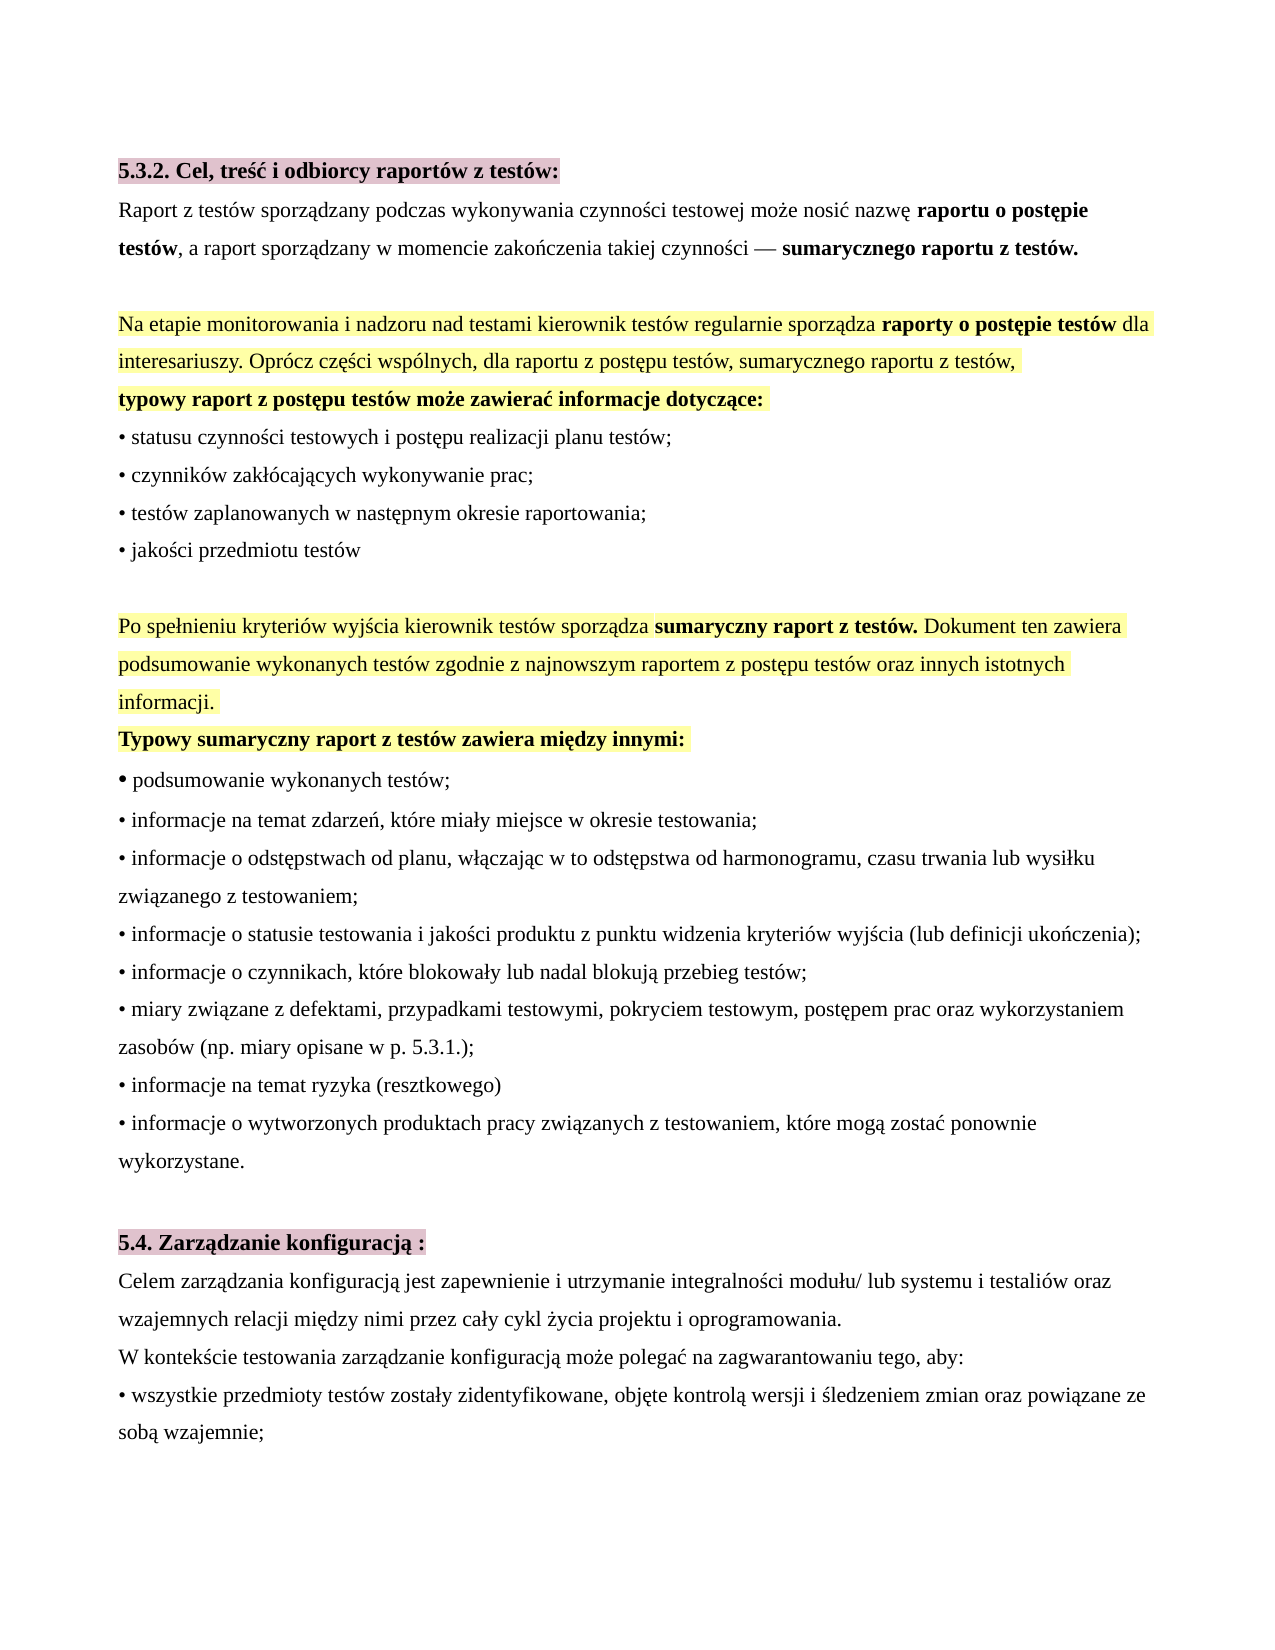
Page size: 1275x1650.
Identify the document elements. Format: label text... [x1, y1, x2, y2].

text 5.4. Zarządzanie konfiguracją : [118, 1229, 1157, 1255]
text Na etapie monitorowania i nadzoru nad testami kierownik testów regularnie sporządza raporty o postępie testów dla interesariuszy. Oprócz części wspólnych, dla raportu z postępu testów, sumarycznego raportu z testów, [118, 311, 1157, 373]
text 5.3.2. Cel, treść i odbiorcy raportów z testów: [118, 158, 1157, 184]
text • jakości przedmiotu testów [118, 537, 1157, 563]
text • informacje na temat zdarzeń, które miały miejsce w okresie testowania; [118, 807, 1157, 833]
text W kontekście testowania zarządzanie konfiguracją może polegać na zagwarantowaniu tego, aby: [118, 1344, 1157, 1369]
text • informacje o czynnikach, które blokowały lub nadal blokują przebieg testów; [118, 959, 1157, 984]
text Raport z testów sporządzany podczas wykonywania czynności testowej może nosić nazwę raportu o postępie testów, a raport sporządzany w momencie zakończenia takiej czynności — sumarycznego raportu z testów. [118, 197, 1157, 260]
text • wszystkie przedmioty testów zostały zidentyfikowane, objęte kontrolą wersji i śledzeniem zmian oraz powiązane ze sobą wzajemnie; [118, 1382, 1157, 1444]
text • podsumowanie wykonanych testów; [118, 764, 1157, 793]
text Typowy sumaryczny raport z testów zawiera między innymi: [118, 726, 1157, 752]
text Po spełnieniu kryteriów wyjścia kierownik testów sporządza sumaryczny raport z testów. Dokument ten zawiera podsumowanie wykonanych testów zgodnie z najnowszym raportem z postępu testów oraz innych istotnych informacji. [118, 613, 1157, 714]
text Celem zarządzania konfiguracją jest zapewnienie i utrzymanie integralności modułu/ lub systemu i testaliów oraz wzajemnych relacji między nimi przez cały cykl życia projektu i oprogramowania. [118, 1268, 1157, 1331]
text typowy raport z postępu testów może zawierać informacje dotyczące: [118, 386, 1157, 411]
text • czynników zakłócających wykonywanie prac; [118, 462, 1157, 487]
text • informacje o statusie testowania i jakości produktu z punktu widzenia kryteriów wyjścia (lub definicji ukończenia); [118, 921, 1157, 946]
text • testów zaplanowanych w następnym okresie raportowania; [118, 499, 1157, 525]
text • informacje o wytworzonych produktach pracy związanych z testowaniem, które mogą zostać ponownie wykorzystane. [118, 1110, 1157, 1173]
text • miary związane z defektami, przypadkami testowymi, pokryciem testowym, postępem prac oraz wykorzystaniem zasobów (np. miary opisane w p. 5.3.1.); [118, 996, 1157, 1059]
text • statusu czynności testowych i postępu realizacji planu testów; [118, 424, 1157, 449]
text • informacje na temat ryzyka (resztkowego) [118, 1072, 1157, 1097]
text • informacje o odstępstwach od planu, włączając w to odstępstwa od harmonogramu, czasu trwania lub wysiłku związanego z testowaniem; [118, 845, 1157, 908]
